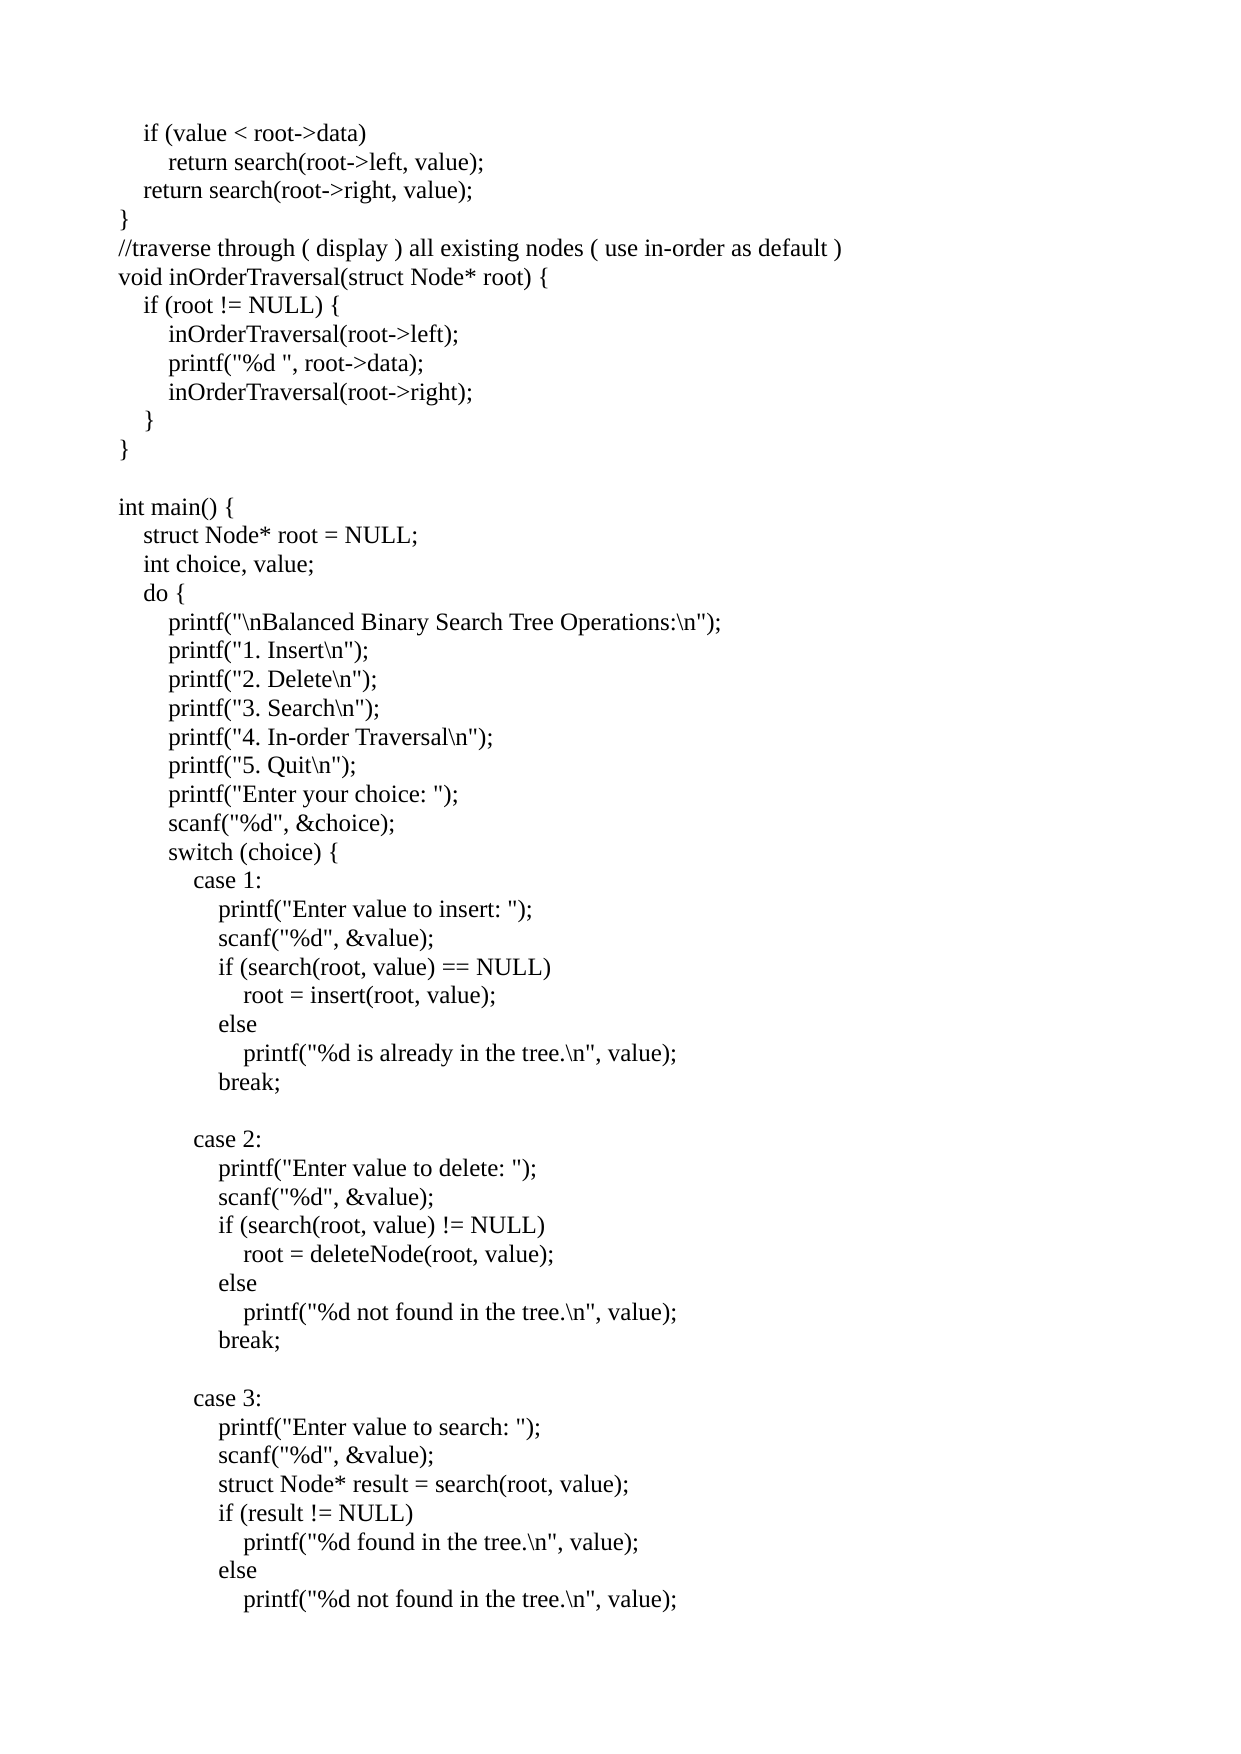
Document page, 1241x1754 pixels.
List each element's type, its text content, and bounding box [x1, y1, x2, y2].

text inOrderTraversal(root->right); [118, 377, 1122, 406]
text struct Node* result = search(root, value); [118, 1469, 1122, 1498]
text case 3: [118, 1383, 1122, 1412]
text return search(root->right, value); [118, 176, 1122, 204]
text if (search(root, value) == NULL) [118, 952, 1122, 981]
text printf("Enter value to insert: "); [118, 894, 1122, 923]
text else [118, 1556, 1122, 1584]
text scanf("%d", &choice); [118, 808, 1122, 837]
text root = deleteNode(root, value); [118, 1239, 1122, 1268]
text scanf("%d", &value); [118, 1182, 1122, 1211]
text inOrderTraversal(root->left); [118, 319, 1122, 348]
text printf("1. Insert\n"); [118, 636, 1122, 664]
text printf("%d not found in the tree.\n", value); [118, 1584, 1122, 1613]
text printf("3. Search\n"); [118, 693, 1122, 722]
text //traverse through ( display ) all existing nodes ( use in-order as default ) [118, 233, 1122, 262]
text printf("2. Delete\n"); [118, 664, 1122, 693]
text int choice, value; [118, 549, 1122, 578]
text } [118, 406, 1122, 434]
text else [118, 1268, 1122, 1297]
text printf("4. In-order Traversal\n"); [118, 722, 1122, 751]
text if (root != NULL) { [118, 291, 1122, 319]
text } [118, 434, 1122, 463]
text break; [118, 1067, 1122, 1096]
text printf("\nBalanced Binary Search Tree Operations:\n"); [118, 607, 1122, 636]
text printf("Enter your choice: "); [118, 779, 1122, 808]
text switch (choice) { [118, 837, 1122, 866]
text printf("Enter value to search: "); [118, 1412, 1122, 1441]
text break; [118, 1326, 1122, 1354]
text if (result != NULL) [118, 1498, 1122, 1527]
text if (search(root, value) != NULL) [118, 1211, 1122, 1239]
text case 2: [118, 1124, 1122, 1153]
text case 1: [118, 866, 1122, 894]
text void inOrderTraversal(struct Node* root) { [118, 262, 1122, 291]
text } [118, 204, 1122, 233]
text scanf("%d", &value); [118, 1441, 1122, 1469]
text printf("Enter value to delete: "); [118, 1153, 1122, 1182]
text printf("%d found in the tree.\n", value); [118, 1527, 1122, 1556]
text printf("%d ", root->data); [118, 348, 1122, 377]
text printf("%d is already in the tree.\n", value); [118, 1038, 1122, 1067]
text root = insert(root, value); [118, 981, 1122, 1009]
text scanf("%d", &value); [118, 923, 1122, 952]
text do { [118, 578, 1122, 607]
text else [118, 1009, 1122, 1038]
text printf("%d not found in the tree.\n", value); [118, 1297, 1122, 1326]
text struct Node* root = NULL; [118, 521, 1122, 549]
text return search(root->left, value); [118, 147, 1122, 176]
text printf("5. Quit\n"); [118, 751, 1122, 779]
text int main() { [118, 492, 1122, 521]
text if (value < root->data) [118, 118, 1122, 147]
